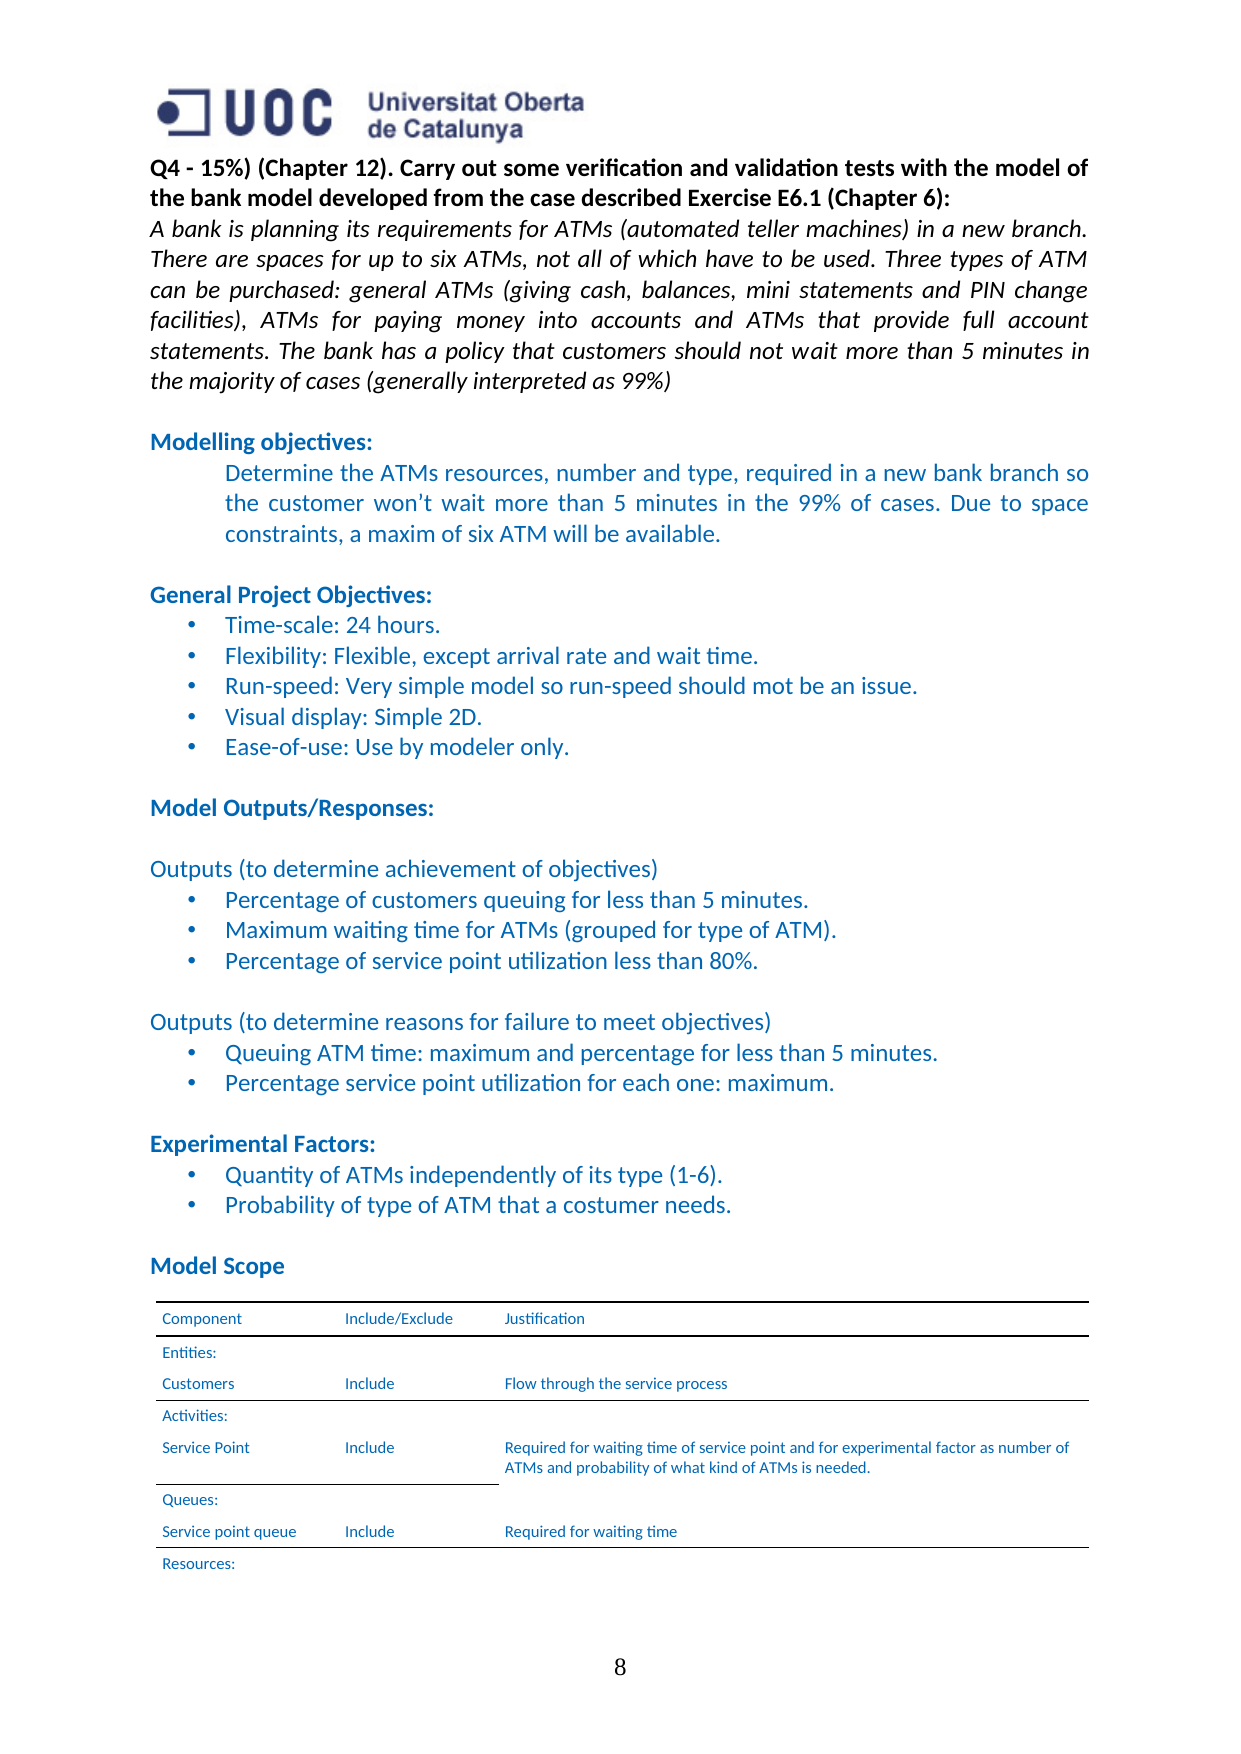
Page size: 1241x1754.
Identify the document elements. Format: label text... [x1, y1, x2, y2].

text Outputs (to determine achievement of objectives) [150, 854, 1090, 884]
table_cell [339, 1548, 499, 1579]
table_cell Activities: [156, 1401, 339, 1432]
list Run-speed: Very simple model so run-speed should mot be an issue. [187, 671, 1090, 701]
list Probability of type of ATM that a costumer needs. [187, 1189, 1090, 1220]
table_cell Include [339, 1368, 499, 1400]
list Percentage service point utilization for each one: maximum. [187, 1067, 1090, 1098]
table_cell Service Point [156, 1432, 339, 1484]
table_cell Entities: [156, 1337, 339, 1368]
picture [153, 73, 589, 152]
table_header Component [156, 1303, 339, 1334]
table_cell [499, 1337, 1089, 1368]
list Percentage of service point utilization less than 80%. [187, 945, 1090, 976]
table_cell [339, 1485, 499, 1516]
text General Project Objectives: [150, 579, 1090, 609]
list Maximum waiting time for ATMs (grouped for type of ATM). [187, 915, 1090, 945]
text Experimental Factors: [150, 1128, 1090, 1159]
table_cell Flow through the service process [499, 1368, 1089, 1400]
table_cell Include [339, 1516, 499, 1547]
table_cell [339, 1401, 499, 1432]
table_cell Customers [156, 1368, 339, 1400]
text A bank is planning its requirements for ATMs (automated teller machines) in a new branch. There are spaces for up to six ATMs, not all of which have to be used. Three types of ATM can be purchased: general ATMs (giving cash, balances, mini statements and PIN change facilities), ATMs for paying money into accounts and ATMs that provide full account statements. The bank has a policy that customers should not wait more than 5 minutes in the majority of cases (generally interpreted as 99%) [150, 213, 1090, 396]
list Flexibility: Flexible, except arrival rate and wait time. [187, 640, 1090, 671]
table_cell [339, 1337, 499, 1368]
table_cell Required for waiting time of service point and for experimental factor as number of ATMs and probability of what kind of ATMs is needed. [499, 1432, 1089, 1484]
text Outputs (to determine reasons for failure to meet objectives) [150, 1006, 1090, 1037]
list Quantity of ATMs independently of its type (1-6). [187, 1159, 1090, 1189]
list Ease-of-use: Use by modeler only. [187, 732, 1090, 762]
list Time-scale: 24 hours. [187, 609, 1090, 640]
text Q4 - 15%) (Chapter 12). Carry out some verification and validation tests with the model of the bank model developed from the case described Exercise E6.1 (Chapter 6): [150, 152, 1090, 213]
table_cell Include [339, 1432, 499, 1484]
text Modelling objectives: [150, 426, 1090, 457]
table_cell [499, 1484, 1089, 1516]
text Model Scope [150, 1250, 1090, 1281]
table_cell Required for waiting time [499, 1516, 1089, 1547]
list Queuing ATM time: maximum and percentage for less than 5 minutes. [187, 1037, 1090, 1067]
table_cell Queues: [156, 1485, 339, 1516]
table_header Include/Exclude [339, 1303, 499, 1334]
table_cell [499, 1548, 1089, 1579]
list Percentage of customers queuing for less than 5 minutes. [187, 884, 1090, 915]
list Visual display: Simple 2D. [187, 701, 1090, 732]
table_cell Service point queue [156, 1516, 339, 1547]
text Model Outputs/Responses: [150, 793, 1090, 823]
table_cell [499, 1401, 1089, 1432]
table_cell Resources: [156, 1548, 339, 1579]
text Determine the ATMs resources, number and type, required in a new bank branch so the customer won’t wait more than 5 minutes in the 99% of cases. Due to space constraints, a maxim of six ATM will be available. [225, 457, 1090, 548]
table_header Justification [499, 1303, 1089, 1334]
